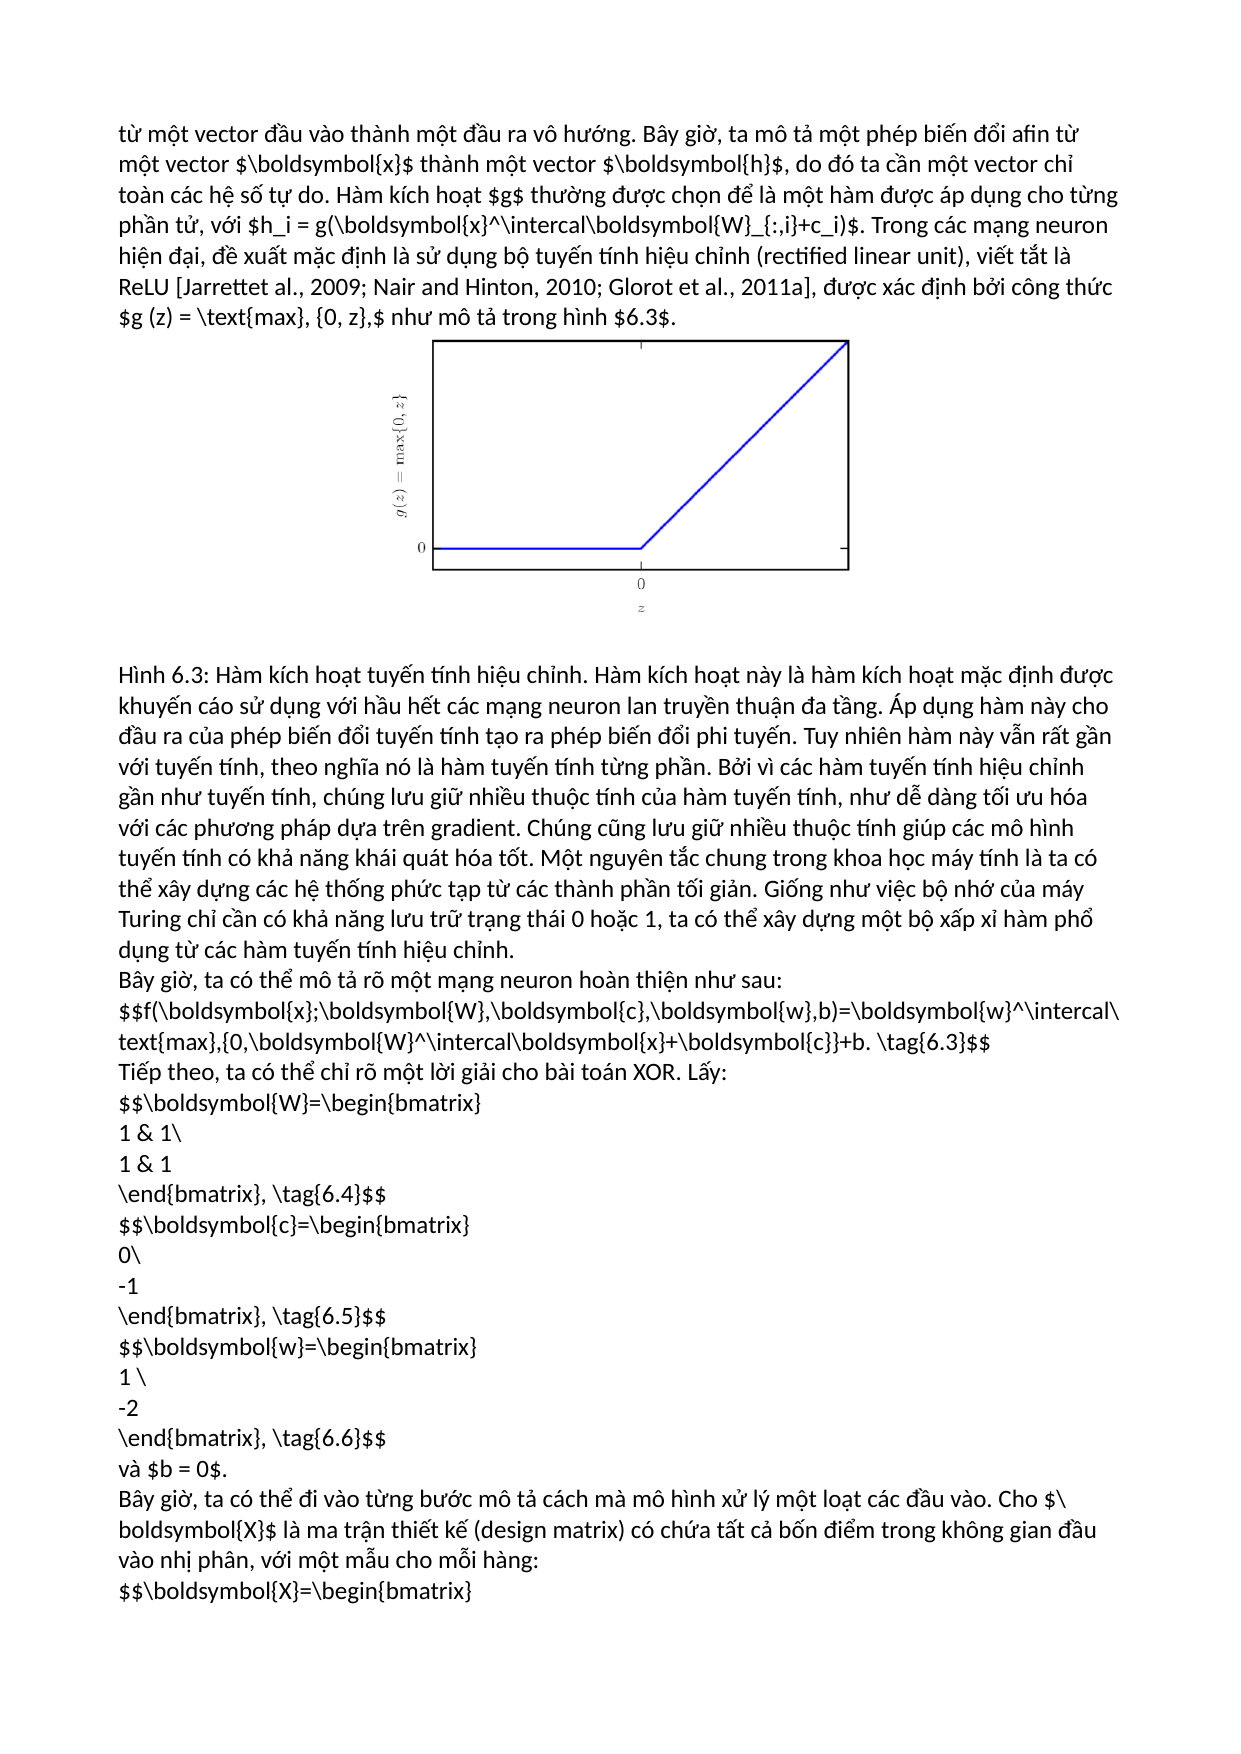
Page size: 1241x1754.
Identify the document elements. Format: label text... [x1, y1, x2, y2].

text $$\boldsymbol{w}=\begin{bmatrix} [118, 1331, 1122, 1361]
text -1 [118, 1270, 1122, 1300]
text Tiếp theo, ta có thể chỉ rõ một lời giải cho bài toán XOR. Lấy: [118, 1056, 1122, 1087]
text từ một vector đầu vào thành một đầu ra vô hướng. Bây giờ, ta mô tả một phép biến đổi afin từ một vector $\boldsymbol{x}$ thành một vector $\boldsymbol{h}$, do đó ta cần một vector chỉ toàn các hệ số tự do. Hàm kích hoạt $g$ thường được chọn để là một hàm được áp dụng cho từng phần tử, với $h_i = g(\boldsymbol{x}^\intercal\boldsymbol{W}_{:,i}+c_i)$. Trong các mạng neuron hiện đại, đề xuất mặc định là sử dụng bộ tuyến tính hiệu chỉnh (rectified linear unit), viết tắt là ReLU [Jarrettet al., 2009; Nair and Hinton, 2010; Glorot et al., 2011a], được xác định bởi công thức $g (z) = \text{max}, {0, z},$ như mô tả trong hình $6.3$. [118, 118, 1122, 332]
text Bây giờ, ta có thể mô tả rõ một mạng neuron hoàn thiện như sau: [118, 964, 1122, 995]
text Hình 6.3: Hàm kích hoạt tuyến tính hiệu chỉnh. Hàm kích hoạt này là hàm kích hoạt mặc định được khuyến cáo sử dụng với hầu hết các mạng neuron lan truyền thuận đa tầng. Áp dụng hàm này cho đầu ra của phép biến đổi tuyến tính tạo ra phép biến đổi phi tuyến. Tuy nhiên hàm này vẫn rất gần với tuyến tính, theo nghĩa nó là hàm tuyến tính từng phần. Bởi vì các hàm tuyến tính hiệu chỉnh gần như tuyến tính, chúng lưu giữ nhiều thuộc tính của hàm tuyến tính, như dễ dàng tối ưu hóa với các phương pháp dựa trên gradient. Chúng cũng lưu giữ nhiều thuộc tính giúp các mô hình tuyến tính có khả năng khái quát hóa tốt. Một nguyên tắc chung trong khoa học máy tính là ta có thể xây dựng các hệ thống phức tạp từ các thành phần tối giản. Giống như việc bộ nhớ của máy Turing chỉ cần có khả năng lưu trữ trạng thái 0 hoặc 1, ta có thể xây dựng một bộ xấp xỉ hàm phổ dụng từ các hàm tuyến tính hiệu chỉnh. [118, 659, 1122, 964]
text \end{bmatrix}, \tag{6.6}$$ [118, 1422, 1122, 1453]
text 1 & 1\ [118, 1117, 1122, 1148]
text \end{bmatrix}, \tag{6.4}$$ [118, 1178, 1122, 1209]
text 0\ [118, 1239, 1122, 1270]
text -2 [118, 1392, 1122, 1422]
picture [127, 331, 1113, 629]
text 1 \ [118, 1361, 1122, 1392]
text $$\boldsymbol{X}=\begin{bmatrix} [118, 1575, 1122, 1606]
text $$\boldsymbol{W}=\begin{bmatrix} [118, 1087, 1122, 1117]
text Bây giờ, ta có thể đi vào từng bước mô tả cách mà mô hình xử lý một loạt các đầu vào. Cho $\boldsymbol{X}$ là ma trận thiết kế (design matrix) có chứa tất cả bốn điểm trong không gian đầu vào nhị phân, với một mẫu cho mỗi hàng: [118, 1483, 1122, 1575]
text và $b = 0$. [118, 1453, 1122, 1483]
text \end{bmatrix}, \tag{6.5}$$ [118, 1300, 1122, 1331]
text $$\boldsymbol{c}=\begin{bmatrix} [118, 1209, 1122, 1239]
text $$f(\boldsymbol{x};\boldsymbol{W},\boldsymbol{c},\boldsymbol{w},b)=\boldsymbol{w}^\intercal\text{max},{0,\boldsymbol{W}^\intercal\boldsymbol{x}+\boldsymbol{c}}+b. \tag{6.3}$$ [118, 995, 1122, 1056]
text 1 & 1 [118, 1148, 1122, 1178]
